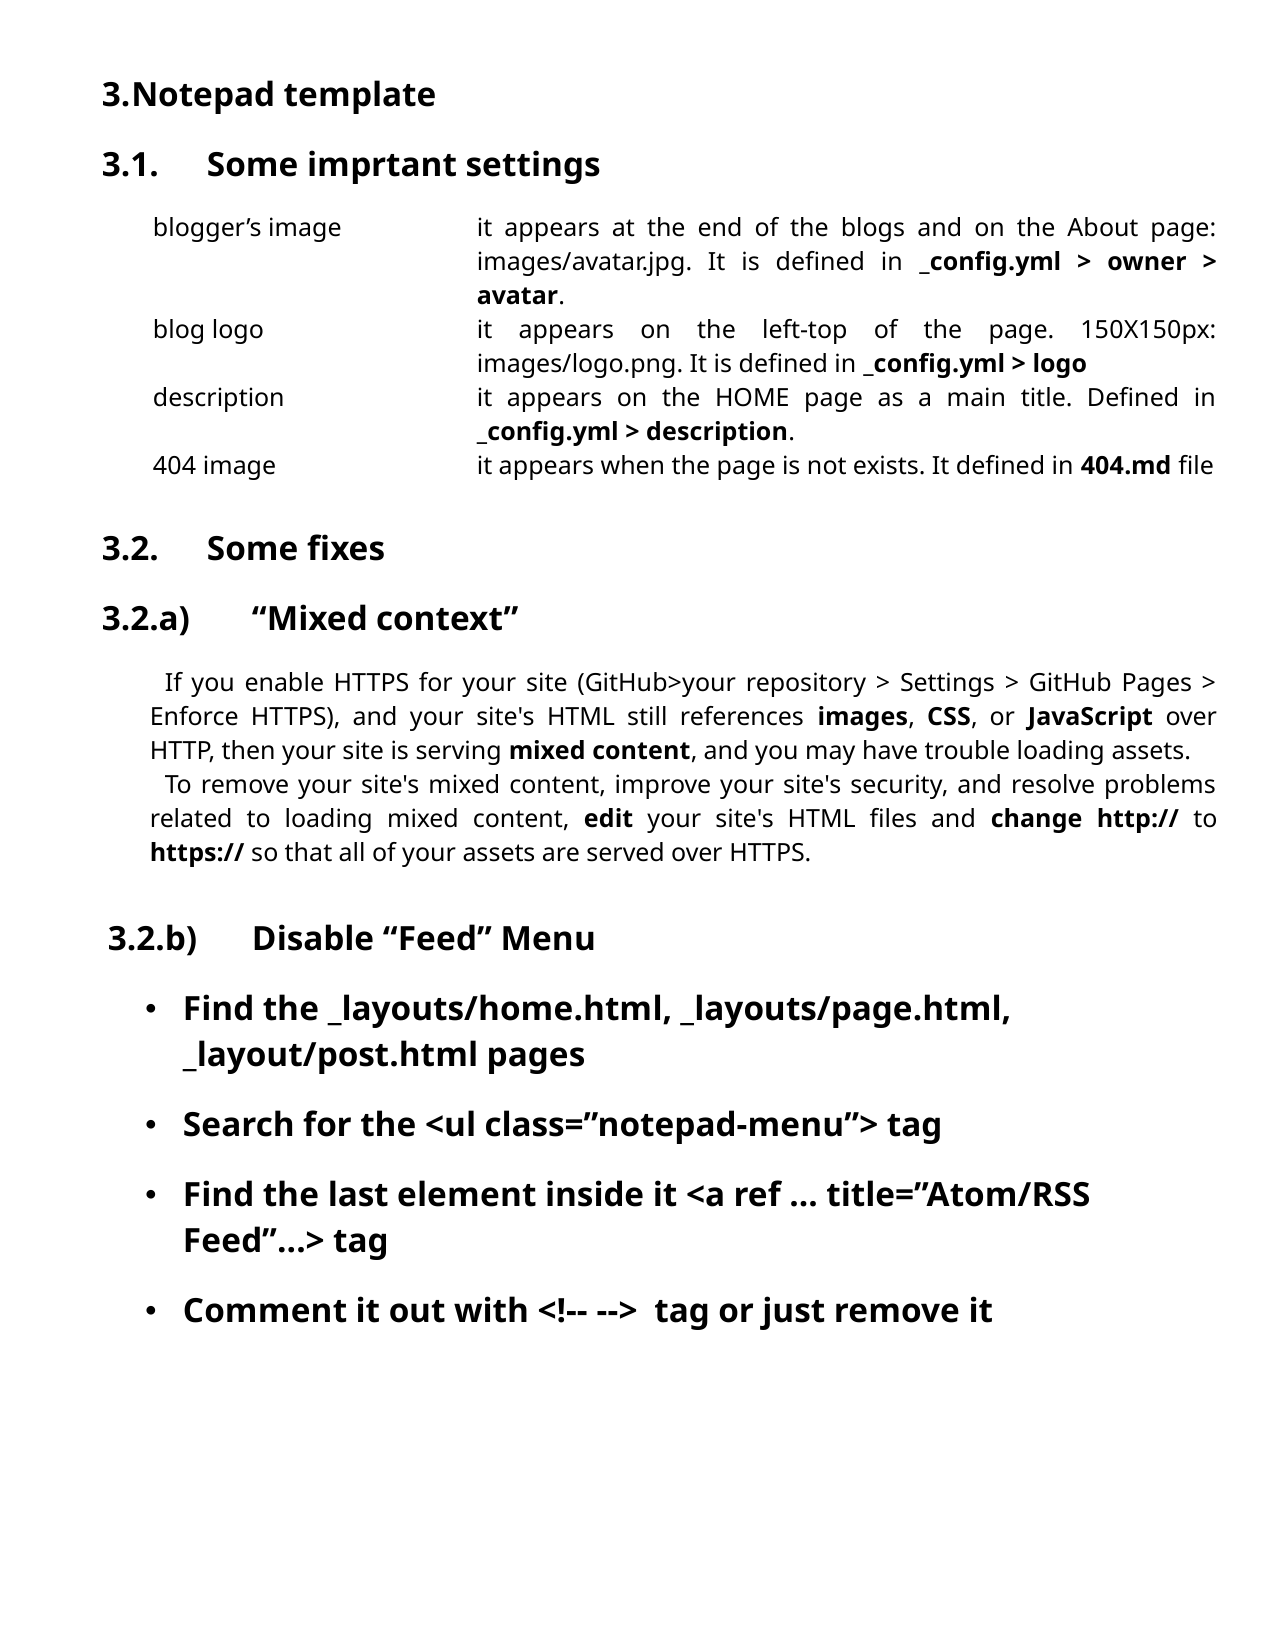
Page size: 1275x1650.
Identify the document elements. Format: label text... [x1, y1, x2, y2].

subtitle Find the _layouts/home.html, _layouts/page.html, _layout/post.html pages [145, 984, 1217, 1077]
subtitle Comment it out with <!-- --> tag or just remove it [145, 1287, 1217, 1333]
list description it appears on the HOME page as a main title. Defined in _config.yml > description. [153, 380, 1217, 448]
subtitle Some imprtant settings [102, 140, 1217, 186]
subtitle Search for the <ul class=”notepad-menu”> tag [145, 1101, 1217, 1147]
text To remove your site's mixed content, improve your site's security, and resolve problems related to loading mixed content, edit your site's HTML files and change http:// to https:// so that all of your assets are served over HTTPS. [149, 767, 1217, 868]
subtitle Notepad template [102, 70, 1217, 116]
text If you enable HTTPS for your site (GitHub>your repository > Settings > GitHub Pages > Enforce HTTPS), and your site's HTML still references images, CSS, or JavaScript over HTTP, then your site is serving mixed content, and you may have trouble loading assets. [149, 665, 1217, 767]
list blog logo it appears on the left-top of the page. 150X150px: images/logo.png. It is defined in _config.yml > logo [153, 312, 1217, 380]
subtitle “Mixed context” [102, 595, 1217, 641]
subtitle Disable “Feed” Menu [108, 914, 1217, 961]
subtitle Some fixes [102, 525, 1217, 571]
list blogger’s image it appears at the end of the blogs and on the About page: images/avatar.jpg. It is defined in _config.yml > owner > avatar. [153, 210, 1217, 312]
list 404 image it appears when the page is not exists. It defined in 404.md file [153, 448, 1217, 482]
subtitle Find the last element inside it <a ref … title=”Atom/RSS Feed”...> tag [145, 1171, 1217, 1263]
